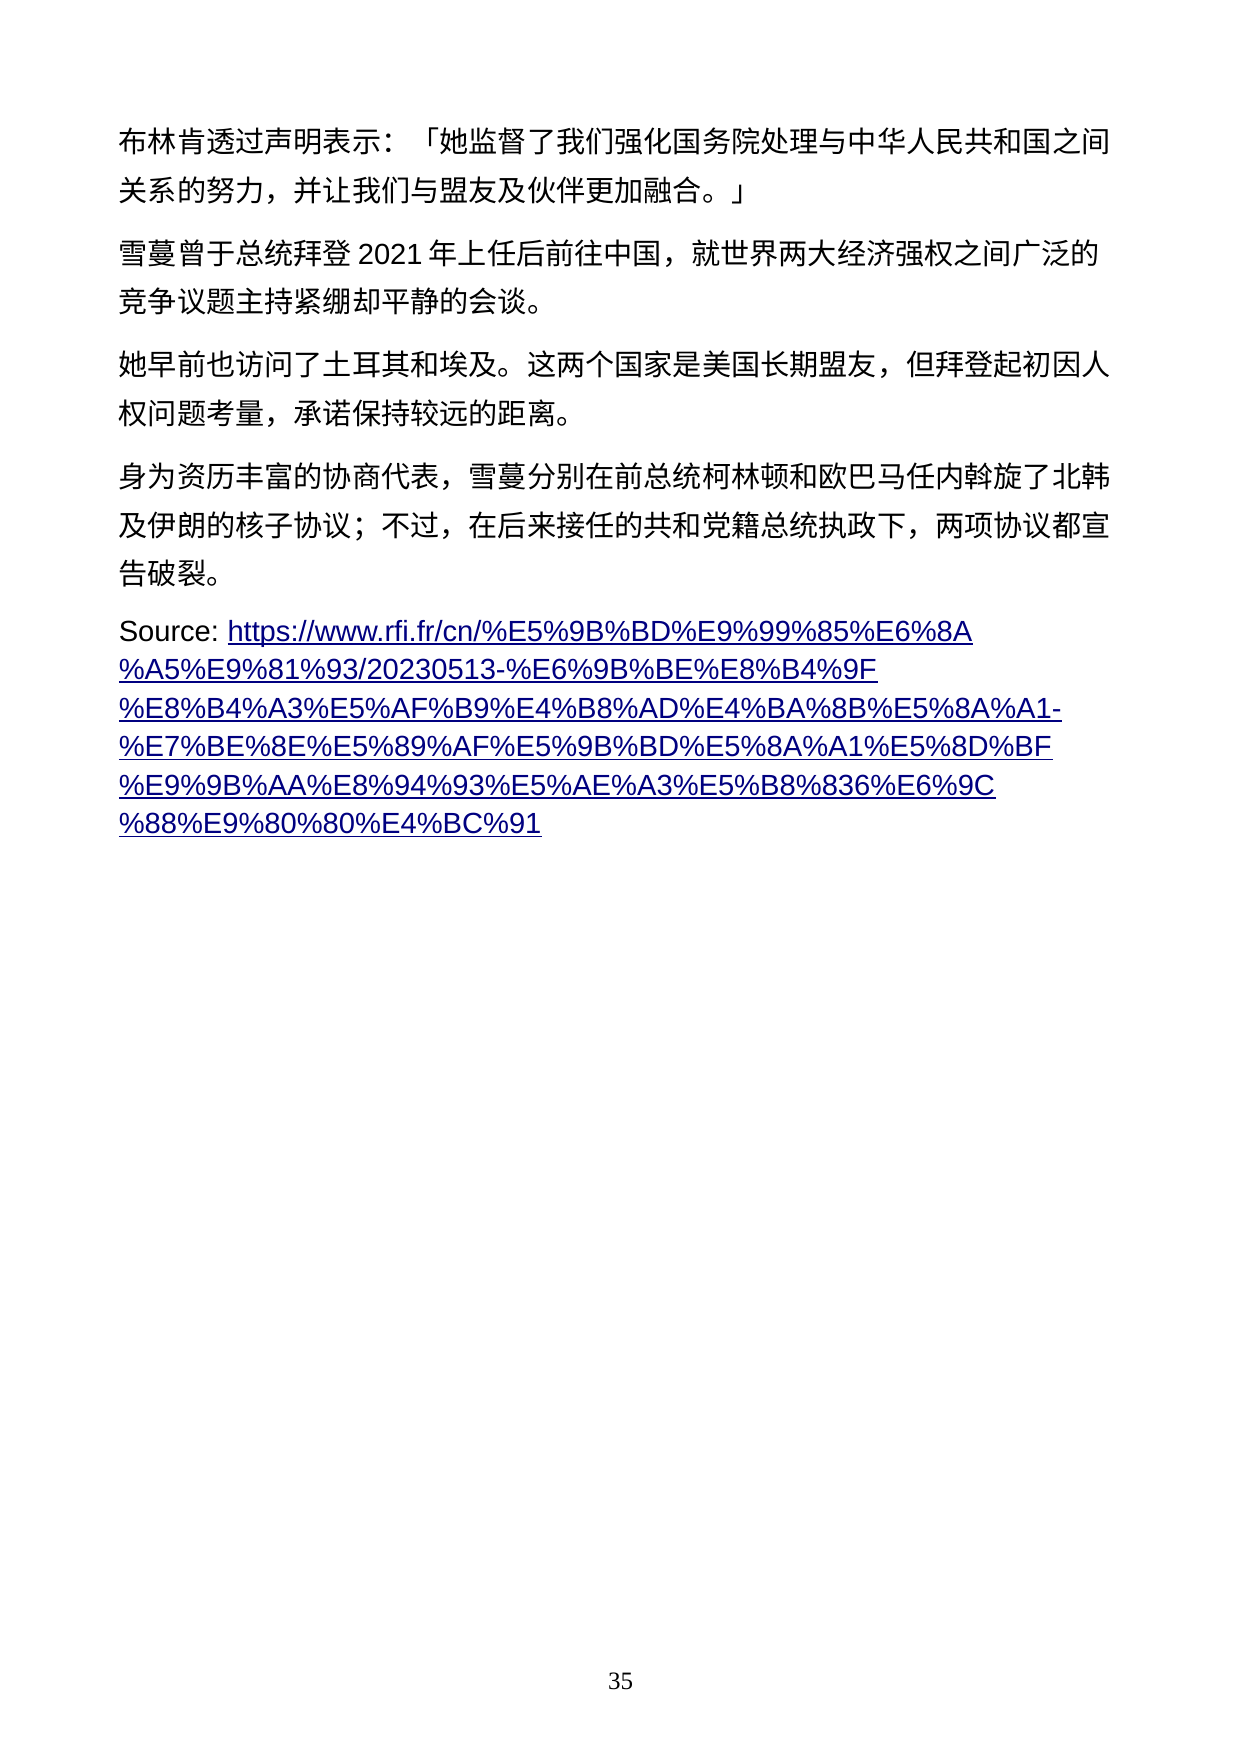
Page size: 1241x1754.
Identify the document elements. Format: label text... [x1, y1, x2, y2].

text 她早前也访问了土耳其和埃及。这两个国家是美国长期盟友，但拜登起初因人权问题考量，承诺保持较远的距离。 [118, 342, 1122, 433]
text 雪蔓曾于总统拜登2021年上任后前往中国，就世界两大经济强权之间广泛的竞争议题主持紧绷却平静的会谈。 [118, 230, 1122, 321]
text Source: https://www.rfi.fr/cn/%E5%9B%BD%E9%99%85%E6%8A%A5%E9%81%93/20230513-%E6%9B%BE%E8%B4%9F%E8%B4%A3%E5%AF%B9%E4%B8%AD%E4%BA%8B%E5%8A%A1-%E7%BE%8E%E5%89%AF%E5%9B%BD%E5%8A%A1%E5%8D%BF%E9%9B%AA%E8%94%93%E5%AE%A3%E5%B8%836%E6%9C%88%E9%80%80%E4%BC%91 [118, 614, 1122, 840]
text 布林肯透过声明表示：「她监督了我们强化国务院处理与中华人民共和国之间关系的努力，并让我们与盟友及伙伴更加融合。」 [118, 118, 1122, 209]
text 身为资历丰富的协商代表，雪蔓分别在前总统柯林顿和欧巴马任内斡旋了北韩及伊朗的核子协议；不过，在后来接任的共和党籍总统执政下，两项协议都宣告破裂。 [118, 453, 1122, 593]
